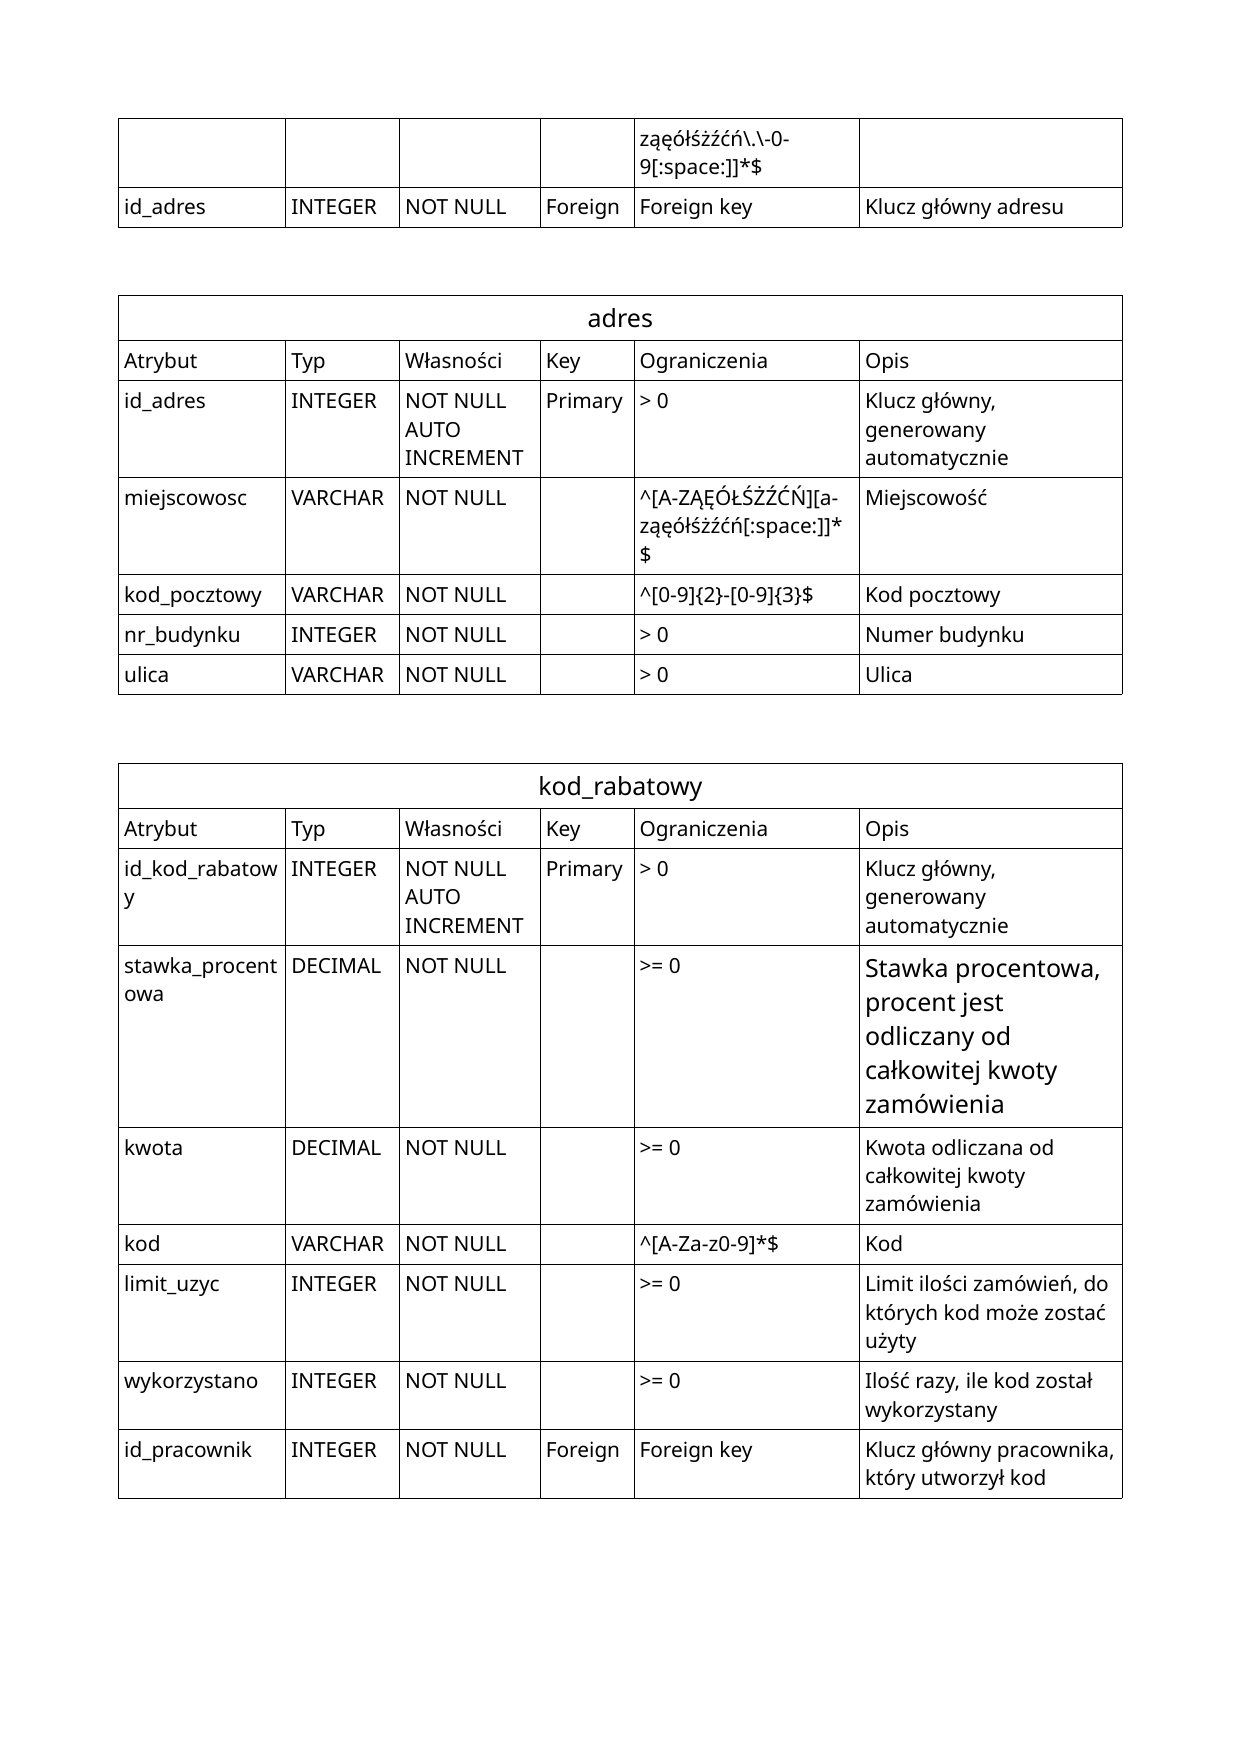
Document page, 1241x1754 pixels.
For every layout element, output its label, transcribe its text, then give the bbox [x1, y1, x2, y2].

table_cell nr_budynku [119, 615, 285, 654]
table_cell miejscowosc [119, 478, 285, 574]
table_cell >= 0 [635, 1128, 859, 1224]
table_cell Ilość razy, ile kod został wykorzystany [860, 1362, 1122, 1429]
table_cell [541, 575, 634, 614]
table_cell [400, 119, 540, 187]
table_header kod_rabatowy [119, 764, 1122, 808]
table_cell Stawka procentowa, procent jest odliczany od całkowitej kwoty zamówienia [860, 946, 1122, 1127]
table_cell Key [541, 809, 634, 848]
table_cell DECIMAL [286, 1128, 399, 1224]
table_cell [541, 1128, 634, 1224]
table_cell NOT NULL [400, 1225, 540, 1264]
table_cell ulica [119, 655, 285, 694]
table_cell Primary [541, 849, 634, 945]
table_cell Kwota odliczana od całkowitej kwoty zamówienia [860, 1128, 1122, 1224]
table_cell ząęółśżźćń\.\-0-9[:space:]]*$ [635, 119, 859, 187]
table_cell VARCHAR [286, 1225, 399, 1264]
table_cell id_pracownik [119, 1430, 285, 1497]
table_cell Klucz główny adresu [860, 188, 1122, 227]
table_cell [119, 119, 285, 187]
table_cell NOT NULL [400, 946, 540, 1127]
table_cell Ulica [860, 655, 1122, 694]
table_cell [541, 615, 634, 654]
table_cell ^[A-ZĄĘÓŁŚŻŹĆŃ][a-ząęółśżźćń[:space:]]*$ [635, 478, 859, 574]
table_cell id_kod_rabatowy [119, 849, 285, 945]
table_cell >= 0 [635, 1265, 859, 1361]
table_cell INTEGER [286, 1430, 399, 1497]
table_cell Opis [860, 341, 1122, 380]
table_cell INTEGER [286, 1265, 399, 1361]
table_cell NOT NULL [400, 655, 540, 694]
table_cell Foreign [541, 188, 634, 227]
table_cell NOT NULL [400, 1430, 540, 1497]
table_cell ^[0-9]{2}-[0-9]{3}$ [635, 575, 859, 614]
table_cell Własności [400, 809, 540, 848]
table_cell [541, 1225, 634, 1264]
table_cell Kod pocztowy [860, 575, 1122, 614]
table_cell Klucz główny, generowany automatycznie [860, 849, 1122, 945]
table_cell ^[A-Za-z0-9]*$ [635, 1225, 859, 1264]
table_cell Key [541, 341, 634, 380]
table_cell Miejscowość [860, 478, 1122, 574]
table_cell Ograniczenia [635, 809, 859, 848]
table_cell [541, 655, 634, 694]
table_cell NOT NULL [400, 1265, 540, 1361]
table_cell >= 0 [635, 946, 859, 1127]
table_cell > 0 [635, 615, 859, 654]
table_cell Własności [400, 341, 540, 380]
table_cell NOT NULL AUTO INCREMENT [400, 849, 540, 945]
table_cell Primary [541, 381, 634, 477]
table_cell [286, 119, 399, 187]
table_cell INTEGER [286, 1362, 399, 1429]
table_cell INTEGER [286, 188, 399, 227]
table_cell INTEGER [286, 615, 399, 654]
table_cell Typ [286, 341, 399, 380]
table_cell Foreign [541, 1430, 634, 1497]
table_cell Foreign key [635, 1430, 859, 1497]
table_cell [541, 478, 634, 574]
table_cell Kod [860, 1225, 1122, 1264]
table_cell Numer budynku [860, 615, 1122, 654]
table_cell > 0 [635, 655, 859, 694]
table_cell [541, 946, 634, 1127]
table_cell Ograniczenia [635, 341, 859, 380]
table_cell VARCHAR [286, 478, 399, 574]
table_cell > 0 [635, 849, 859, 945]
table_header adres [119, 296, 1122, 340]
table_cell kwota [119, 1128, 285, 1224]
table_cell DECIMAL [286, 946, 399, 1127]
table_cell NOT NULL [400, 1362, 540, 1429]
table_cell [541, 1265, 634, 1361]
table_cell [860, 119, 1122, 187]
table_cell Atrybut [119, 341, 285, 380]
table_cell Foreign key [635, 188, 859, 227]
table_cell id_adres [119, 381, 285, 477]
table_cell INTEGER [286, 381, 399, 477]
table_cell >= 0 [635, 1362, 859, 1429]
table_cell NOT NULL [400, 615, 540, 654]
table_cell Typ [286, 809, 399, 848]
table_cell kod [119, 1225, 285, 1264]
table_cell stawka_procentowa [119, 946, 285, 1127]
table_cell > 0 [635, 381, 859, 477]
table_cell wykorzystano [119, 1362, 285, 1429]
table_cell VARCHAR [286, 655, 399, 694]
table_cell Klucz główny, generowany automatycznie [860, 381, 1122, 477]
table_cell [541, 119, 634, 187]
table_cell Klucz główny pracownika, który utworzył kod [860, 1430, 1122, 1497]
table_cell Opis [860, 809, 1122, 848]
table_cell limit_uzyc [119, 1265, 285, 1361]
table_cell VARCHAR [286, 575, 399, 614]
table_cell NOT NULL [400, 478, 540, 574]
table_cell Atrybut [119, 809, 285, 848]
table_cell kod_pocztowy [119, 575, 285, 614]
table_cell id_adres [119, 188, 285, 227]
table_cell Limit ilości zamówień, do których kod może zostać użyty [860, 1265, 1122, 1361]
table_cell NOT NULL [400, 188, 540, 227]
table_cell NOT NULL [400, 1128, 540, 1224]
table_cell INTEGER [286, 849, 399, 945]
table_cell NOT NULL AUTO INCREMENT [400, 381, 540, 477]
table_cell [541, 1362, 634, 1429]
table_cell NOT NULL [400, 575, 540, 614]
